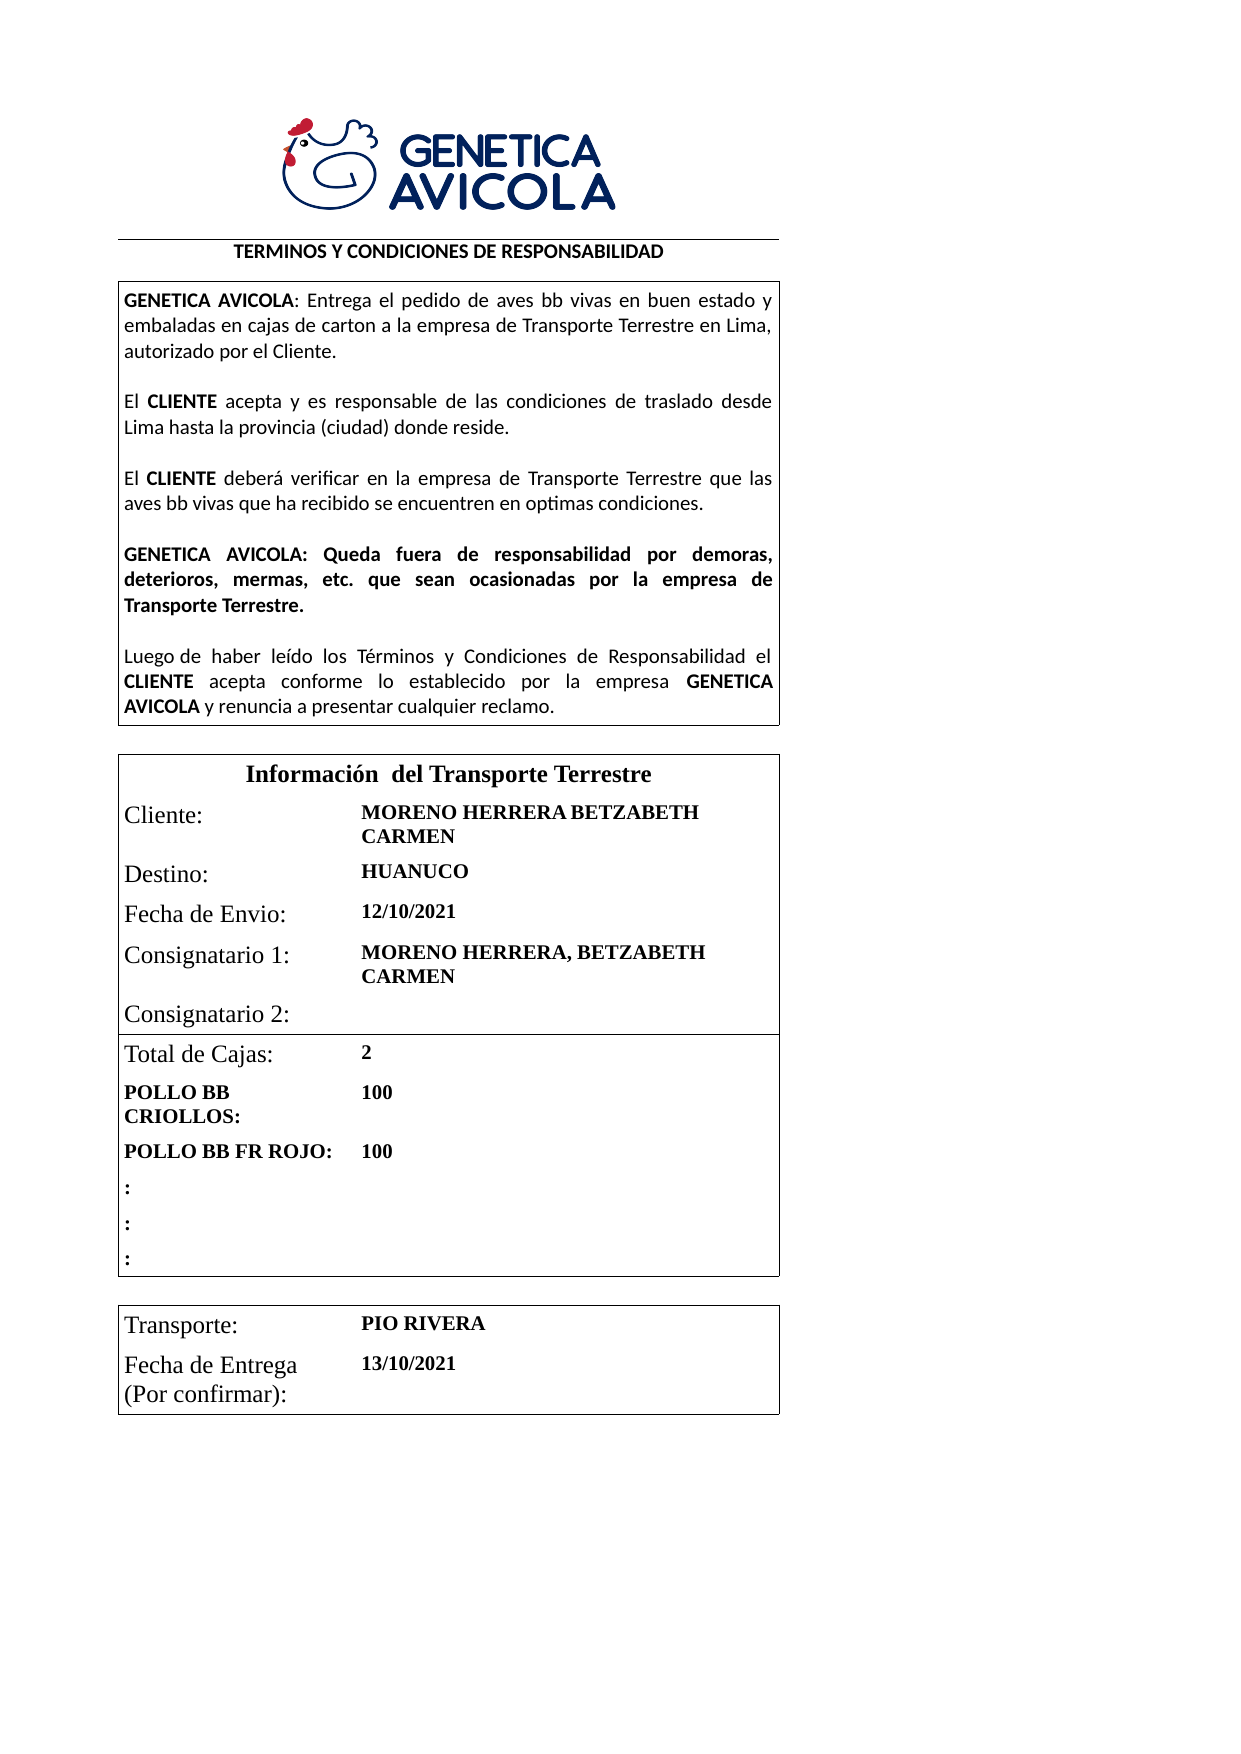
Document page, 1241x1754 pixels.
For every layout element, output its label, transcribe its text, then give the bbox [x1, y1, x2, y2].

table_cell PIO RIVERA [356, 1306, 779, 1345]
table_header TERMINOS Y CONDICIONES DE RESPONSABILIDAD [118, 240, 779, 281]
table_cell 2 [356, 1035, 779, 1074]
table_cell [356, 1240, 779, 1276]
table_cell [356, 1277, 779, 1304]
table_cell 12/10/2021 [356, 894, 779, 934]
table_cell MORENO HERRERA, BETZABETH CARMEN [356, 934, 779, 993]
table_cell HUANUCO [356, 854, 779, 894]
table_cell POLLO BB FR ROJO: [119, 1134, 356, 1169]
table_cell Consignatario 1: [119, 934, 356, 993]
table_cell Consignatario 2: [119, 994, 356, 1034]
table_cell : [119, 1169, 356, 1205]
table_cell : [119, 1205, 356, 1240]
table_cell [356, 994, 779, 1034]
table_cell [356, 1205, 779, 1240]
table_cell Total de Cajas: [119, 1035, 356, 1074]
table_cell Cliente: [119, 794, 356, 853]
table_cell 13/10/2021 [356, 1345, 779, 1414]
table_cell [118, 1277, 356, 1304]
table_header Información del Transporte Terrestre [119, 755, 779, 794]
table_cell Fecha de Entrega (Por confirmar): [119, 1345, 356, 1414]
table_cell [356, 1169, 779, 1205]
table_cell 100 [356, 1074, 779, 1134]
table_cell Fecha de Envio: [119, 894, 356, 934]
table_cell 100 [356, 1134, 779, 1169]
table_cell GENETICA AVICOLA: Entrega el pedido de aves bb vivas en buen estado y embaladas en cajas de carton a la empresa de Transporte Terrestre en Lima, autorizado por el Cliente. El CLIENTE acepta y es responsable de las condiciones de traslado desde Lima hasta la provincia (ciudad) donde reside. El CLIENTE deberá verificar en la empresa de Transporte Terrestre que las aves bb vivas que ha recibido se encuentren en optimas condiciones. GENETICA AVICOLA: Queda fuera de responsabilidad por demoras, deterioros, mermas, etc. que sean ocasionadas por la empresa de Transporte Terrestre. Luego de haber leído los Términos y Condiciones de Responsabilidad el CLIENTE acepta conforme lo establecido por la empresa GENETICA AVICOLA y renuncia a presentar cualquier reclamo. [119, 282, 779, 725]
table_cell Destino: [119, 854, 356, 894]
table_cell : [119, 1240, 356, 1276]
picture [282, 118, 616, 210]
table_cell POLLO BB CRIOLLOS: [119, 1074, 356, 1134]
table_cell Transporte: [119, 1306, 356, 1345]
table_cell MORENO HERRERA BETZABETH CARMEN [356, 794, 779, 853]
